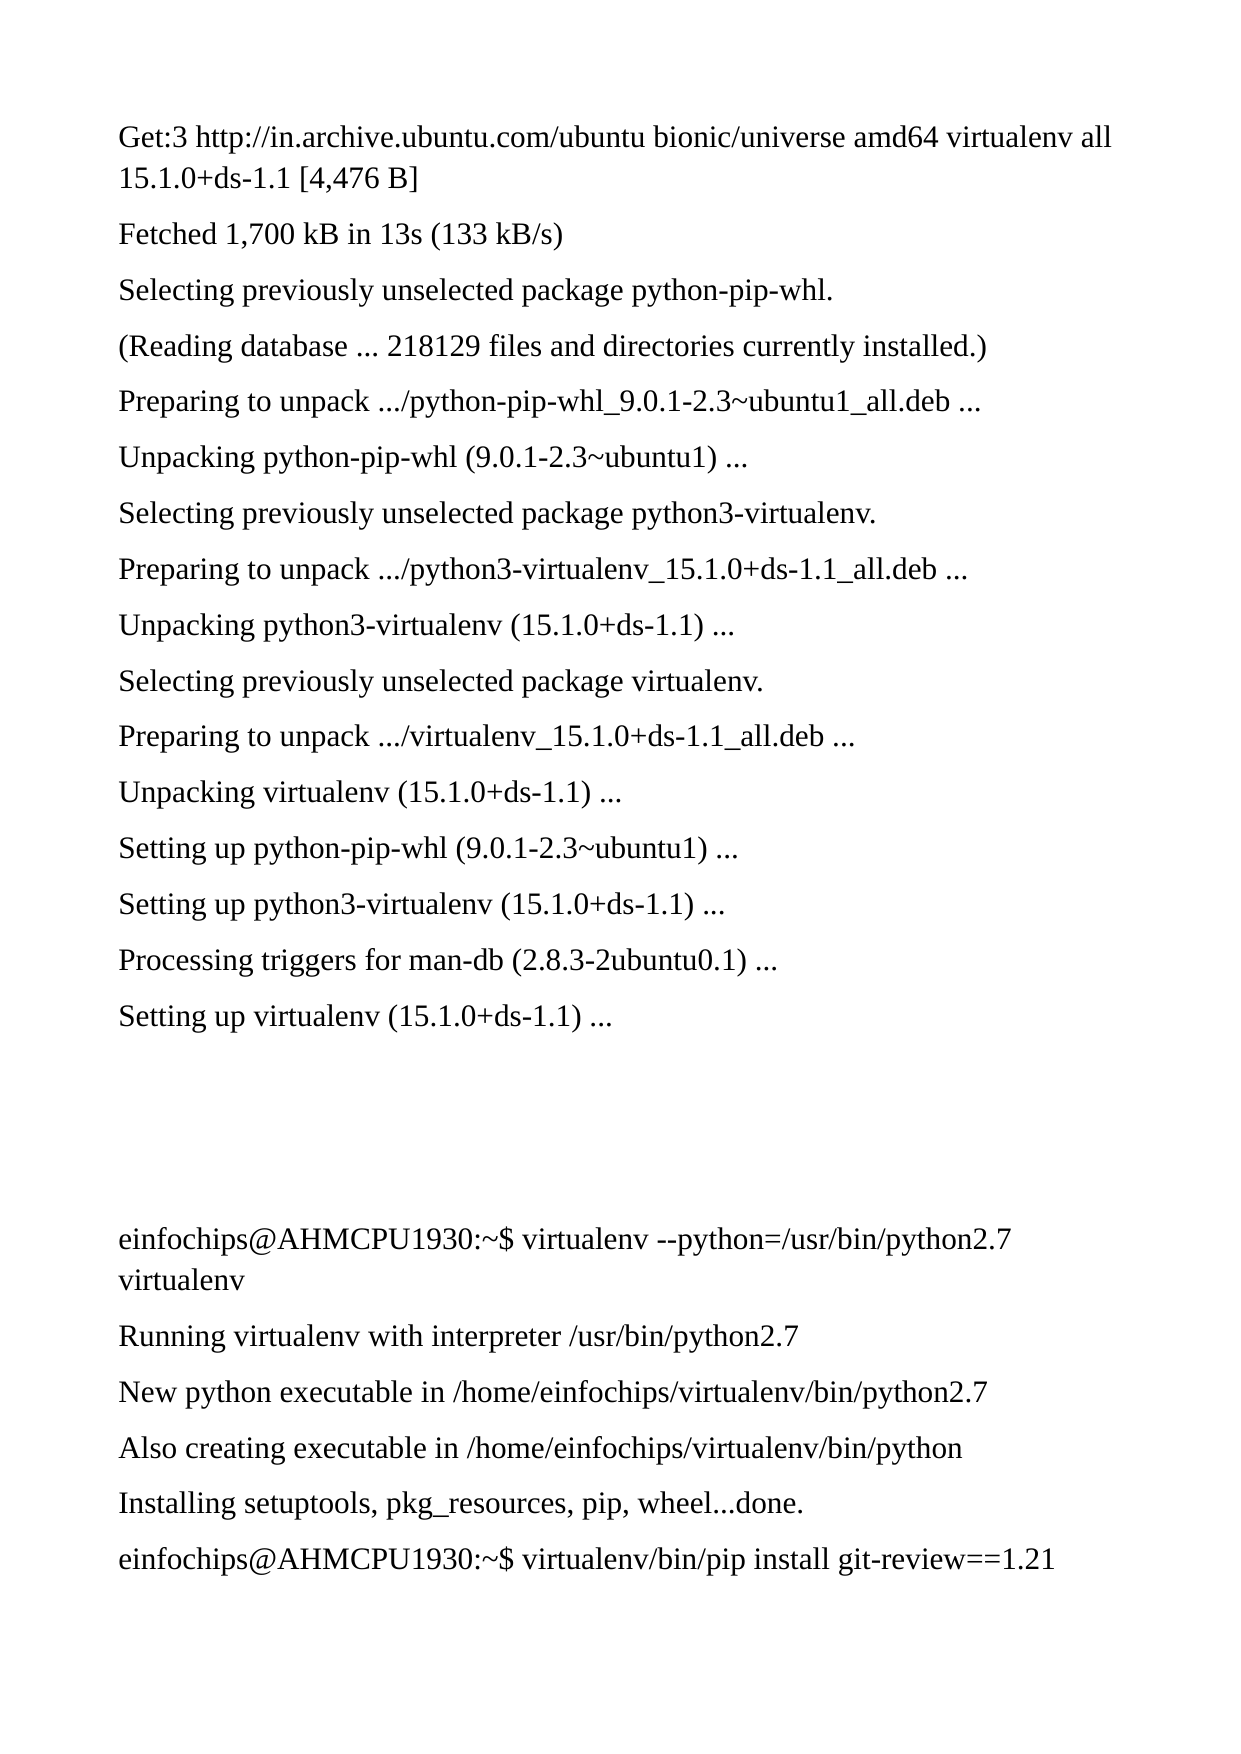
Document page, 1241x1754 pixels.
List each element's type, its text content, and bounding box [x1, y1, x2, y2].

text Preparing to unpack .../python-pip-whl_9.0.1-2.3~ubuntu1_all.deb ... [118, 383, 1122, 419]
text Setting up virtualenv (15.1.0+ds-1.1) ... [118, 997, 1122, 1033]
text Selecting previously unselected package python3-virtualenv. [118, 494, 1122, 530]
text New python executable in /home/einfochips/virtualenv/bin/python2.7 [118, 1373, 1122, 1409]
text Selecting previously unselected package virtualenv. [118, 662, 1122, 698]
text Unpacking python3-virtualenv (15.1.0+ds-1.1) ... [118, 606, 1122, 642]
text einfochips@AHMCPU1930:~$ virtualenv --python=/usr/bin/python2.7 virtualenv [118, 1220, 1122, 1297]
text Also creating executable in /home/einfochips/virtualenv/bin/python [118, 1429, 1122, 1465]
text Processing triggers for man-db (2.8.3-2ubuntu0.1) ... [118, 941, 1122, 977]
text einfochips@AHMCPU1930:~$ virtualenv/bin/pip install git-review==1.21 [118, 1541, 1122, 1577]
text Preparing to unpack .../python3-virtualenv_15.1.0+ds-1.1_all.deb ... [118, 550, 1122, 586]
text Unpacking virtualenv (15.1.0+ds-1.1) ... [118, 773, 1122, 809]
text Setting up python3-virtualenv (15.1.0+ds-1.1) ... [118, 885, 1122, 921]
text Running virtualenv with interpreter /usr/bin/python2.7 [118, 1317, 1122, 1353]
text Installing setuptools, pkg_resources, pip, wheel...done. [118, 1485, 1122, 1521]
text Setting up python-pip-whl (9.0.1-2.3~ubuntu1) ... [118, 829, 1122, 865]
text Unpacking python-pip-whl (9.0.1-2.3~ubuntu1) ... [118, 438, 1122, 474]
text Preparing to unpack .../virtualenv_15.1.0+ds-1.1_all.deb ... [118, 718, 1122, 754]
text Fetched 1,700 kB in 13s (133 kB/s) [118, 215, 1122, 251]
text (Reading database ... 218129 files and directories currently installed.) [118, 327, 1122, 363]
text Selecting previously unselected package python-pip-whl. [118, 271, 1122, 307]
text Get:3 http://in.archive.ubuntu.com/ubuntu bionic/universe amd64 virtualenv all 15.1.0+ds-1.1 [4,476 B] [118, 118, 1122, 195]
